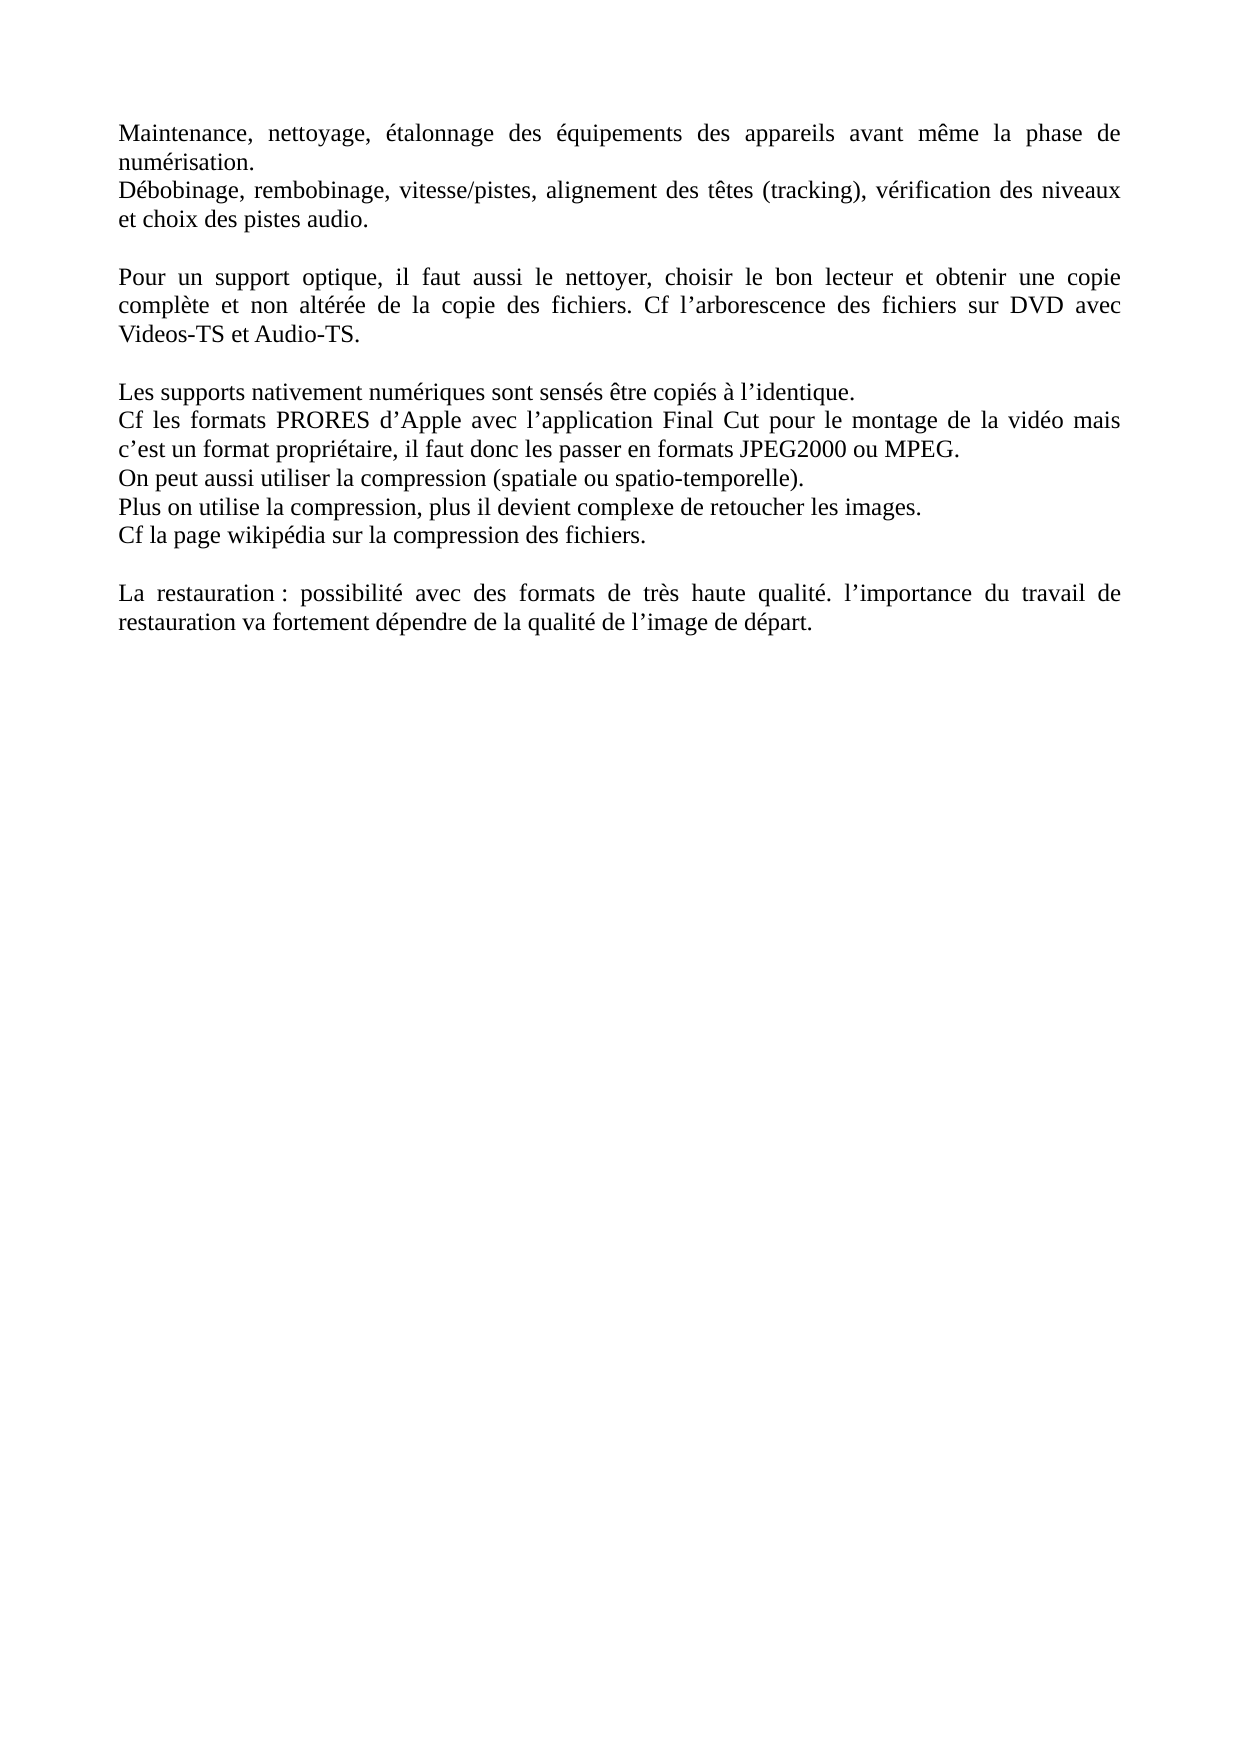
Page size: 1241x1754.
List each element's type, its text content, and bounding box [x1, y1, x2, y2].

text Cf la page wikipédia sur la compression des fichiers. [118, 521, 1122, 549]
text Pour un support optique, il faut aussi le nettoyer, choisir le bon lecteur et obtenir une copie complète et non altérée de la copie des fichiers. Cf l’arborescence des fichiers sur DVD avec Videos-TS et Audio-TS. [118, 262, 1122, 348]
text Les supports nativement numériques sont sensés être copiés à l’identique. [118, 377, 1122, 406]
text Cf les formats PRORES d’Apple avec l’application Final Cut pour le montage de la vidéo mais c’est un format propriétaire, il faut donc les passer en formats JPEG2000 ou MPEG. [118, 406, 1122, 463]
text Maintenance, nettoyage, étalonnage des équipements des appareils avant même la phase de numérisation. [118, 118, 1122, 176]
text Plus on utilise la compression, plus il devient complexe de retoucher les images. [118, 492, 1122, 521]
text Débobinage, rembobinage, vitesse/pistes, alignement des têtes (tracking), vérification des niveaux et choix des pistes audio. [118, 176, 1122, 233]
text La restauration : possibilité avec des formats de très haute qualité. l’importance du travail de restauration va fortement dépendre de la qualité de l’image de départ. [118, 578, 1122, 636]
text On peut aussi utiliser la compression (spatiale ou spatio-temporelle). [118, 463, 1122, 492]
